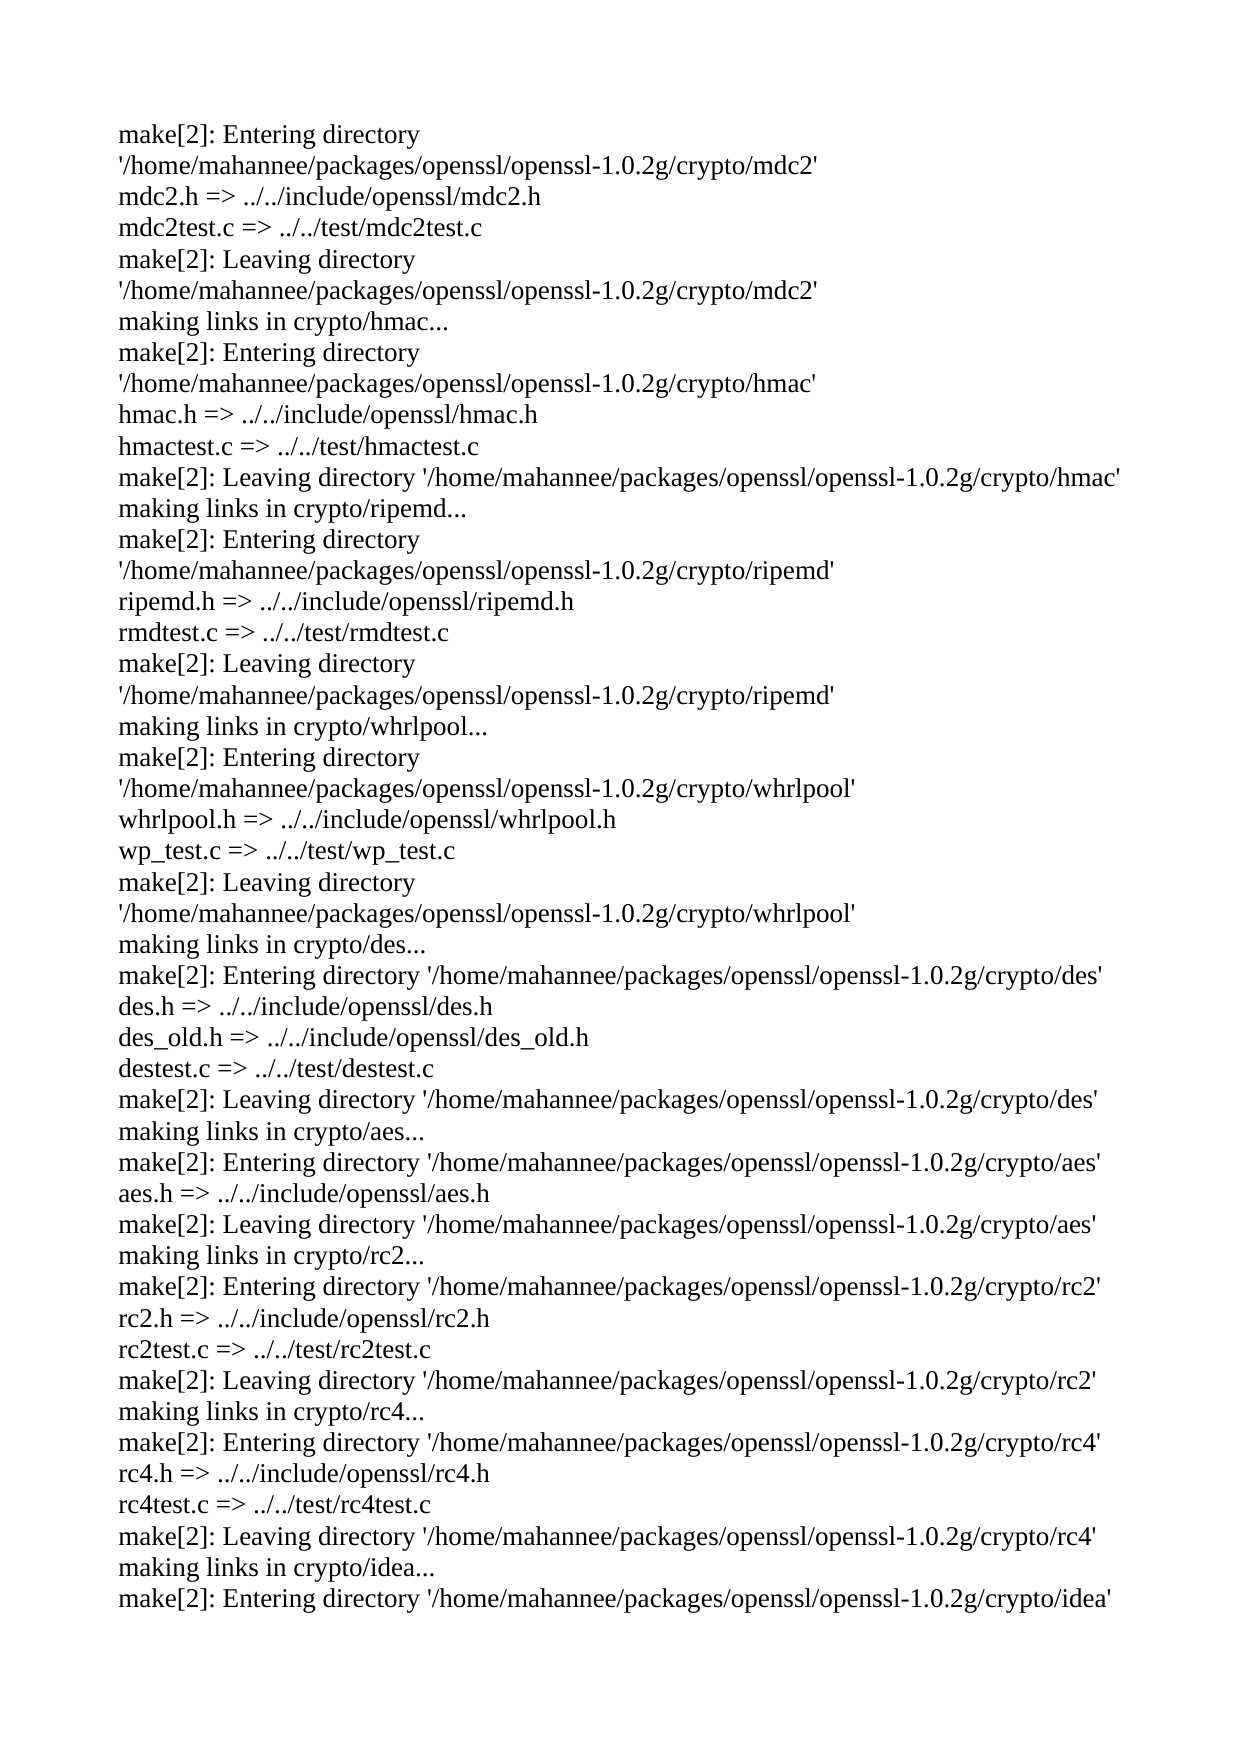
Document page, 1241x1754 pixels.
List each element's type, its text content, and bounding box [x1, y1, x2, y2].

text rc4.h => ../../include/openssl/rc4.h [118, 1457, 1122, 1488]
text making links in crypto/aes... [118, 1115, 1122, 1146]
text making links in crypto/idea... [118, 1551, 1122, 1582]
text make[2]: Entering directory '/home/mahannee/packages/openssl/openssl-1.0.2g/crypto/mdc2' [118, 118, 1122, 180]
text making links in crypto/whrlpool... [118, 710, 1122, 741]
text make[2]: Entering directory '/home/mahannee/packages/openssl/openssl-1.0.2g/crypto/rc2' [118, 1271, 1122, 1302]
text make[2]: Leaving directory '/home/mahannee/packages/openssl/openssl-1.0.2g/crypto/rc4' [118, 1520, 1122, 1551]
text aes.h => ../../include/openssl/aes.h [118, 1177, 1122, 1208]
text des.h => ../../include/openssl/des.h [118, 990, 1122, 1021]
text whrlpool.h => ../../include/openssl/whrlpool.h [118, 803, 1122, 834]
text make[2]: Leaving directory '/home/mahannee/packages/openssl/openssl-1.0.2g/crypto/whrlpool' [118, 866, 1122, 928]
text make[2]: Entering directory '/home/mahannee/packages/openssl/openssl-1.0.2g/crypto/rc4' [118, 1426, 1122, 1457]
text rc4test.c => ../../test/rc4test.c [118, 1488, 1122, 1520]
text wp_test.c => ../../test/wp_test.c [118, 834, 1122, 866]
text mdc2.h => ../../include/openssl/mdc2.h [118, 180, 1122, 212]
text making links in crypto/rc2... [118, 1239, 1122, 1271]
text make[2]: Leaving directory '/home/mahannee/packages/openssl/openssl-1.0.2g/crypto/ripemd' [118, 648, 1122, 710]
text make[2]: Entering directory '/home/mahannee/packages/openssl/openssl-1.0.2g/crypto/whrlpool' [118, 741, 1122, 803]
text des_old.h => ../../include/openssl/des_old.h [118, 1021, 1122, 1052]
text making links in crypto/ripemd... [118, 492, 1122, 523]
text rmdtest.c => ../../test/rmdtest.c [118, 616, 1122, 648]
text make[2]: Leaving directory '/home/mahannee/packages/openssl/openssl-1.0.2g/crypto/des' [118, 1084, 1122, 1115]
text making links in crypto/rc4... [118, 1395, 1122, 1426]
text make[2]: Entering directory '/home/mahannee/packages/openssl/openssl-1.0.2g/crypto/hmac' [118, 336, 1122, 398]
text make[2]: Leaving directory '/home/mahannee/packages/openssl/openssl-1.0.2g/crypto/mdc2' [118, 243, 1122, 305]
text make[2]: Entering directory '/home/mahannee/packages/openssl/openssl-1.0.2g/crypto/des' [118, 959, 1122, 990]
text mdc2test.c => ../../test/mdc2test.c [118, 212, 1122, 243]
text making links in crypto/des... [118, 928, 1122, 959]
text make[2]: Entering directory '/home/mahannee/packages/openssl/openssl-1.0.2g/crypto/aes' [118, 1146, 1122, 1177]
text rc2test.c => ../../test/rc2test.c [118, 1333, 1122, 1364]
text make[2]: Leaving directory '/home/mahannee/packages/openssl/openssl-1.0.2g/crypto/aes' [118, 1208, 1122, 1239]
text make[2]: Entering directory '/home/mahannee/packages/openssl/openssl-1.0.2g/crypto/idea' [118, 1582, 1122, 1613]
text ripemd.h => ../../include/openssl/ripemd.h [118, 585, 1122, 616]
text hmactest.c => ../../test/hmactest.c [118, 429, 1122, 461]
text hmac.h => ../../include/openssl/hmac.h [118, 398, 1122, 429]
text rc2.h => ../../include/openssl/rc2.h [118, 1302, 1122, 1333]
text make[2]: Leaving directory '/home/mahannee/packages/openssl/openssl-1.0.2g/crypto/rc2' [118, 1364, 1122, 1395]
text destest.c => ../../test/destest.c [118, 1052, 1122, 1084]
text making links in crypto/hmac... [118, 305, 1122, 336]
text make[2]: Leaving directory '/home/mahannee/packages/openssl/openssl-1.0.2g/crypto/hmac' [118, 461, 1122, 492]
text make[2]: Entering directory '/home/mahannee/packages/openssl/openssl-1.0.2g/crypto/ripemd' [118, 523, 1122, 585]
